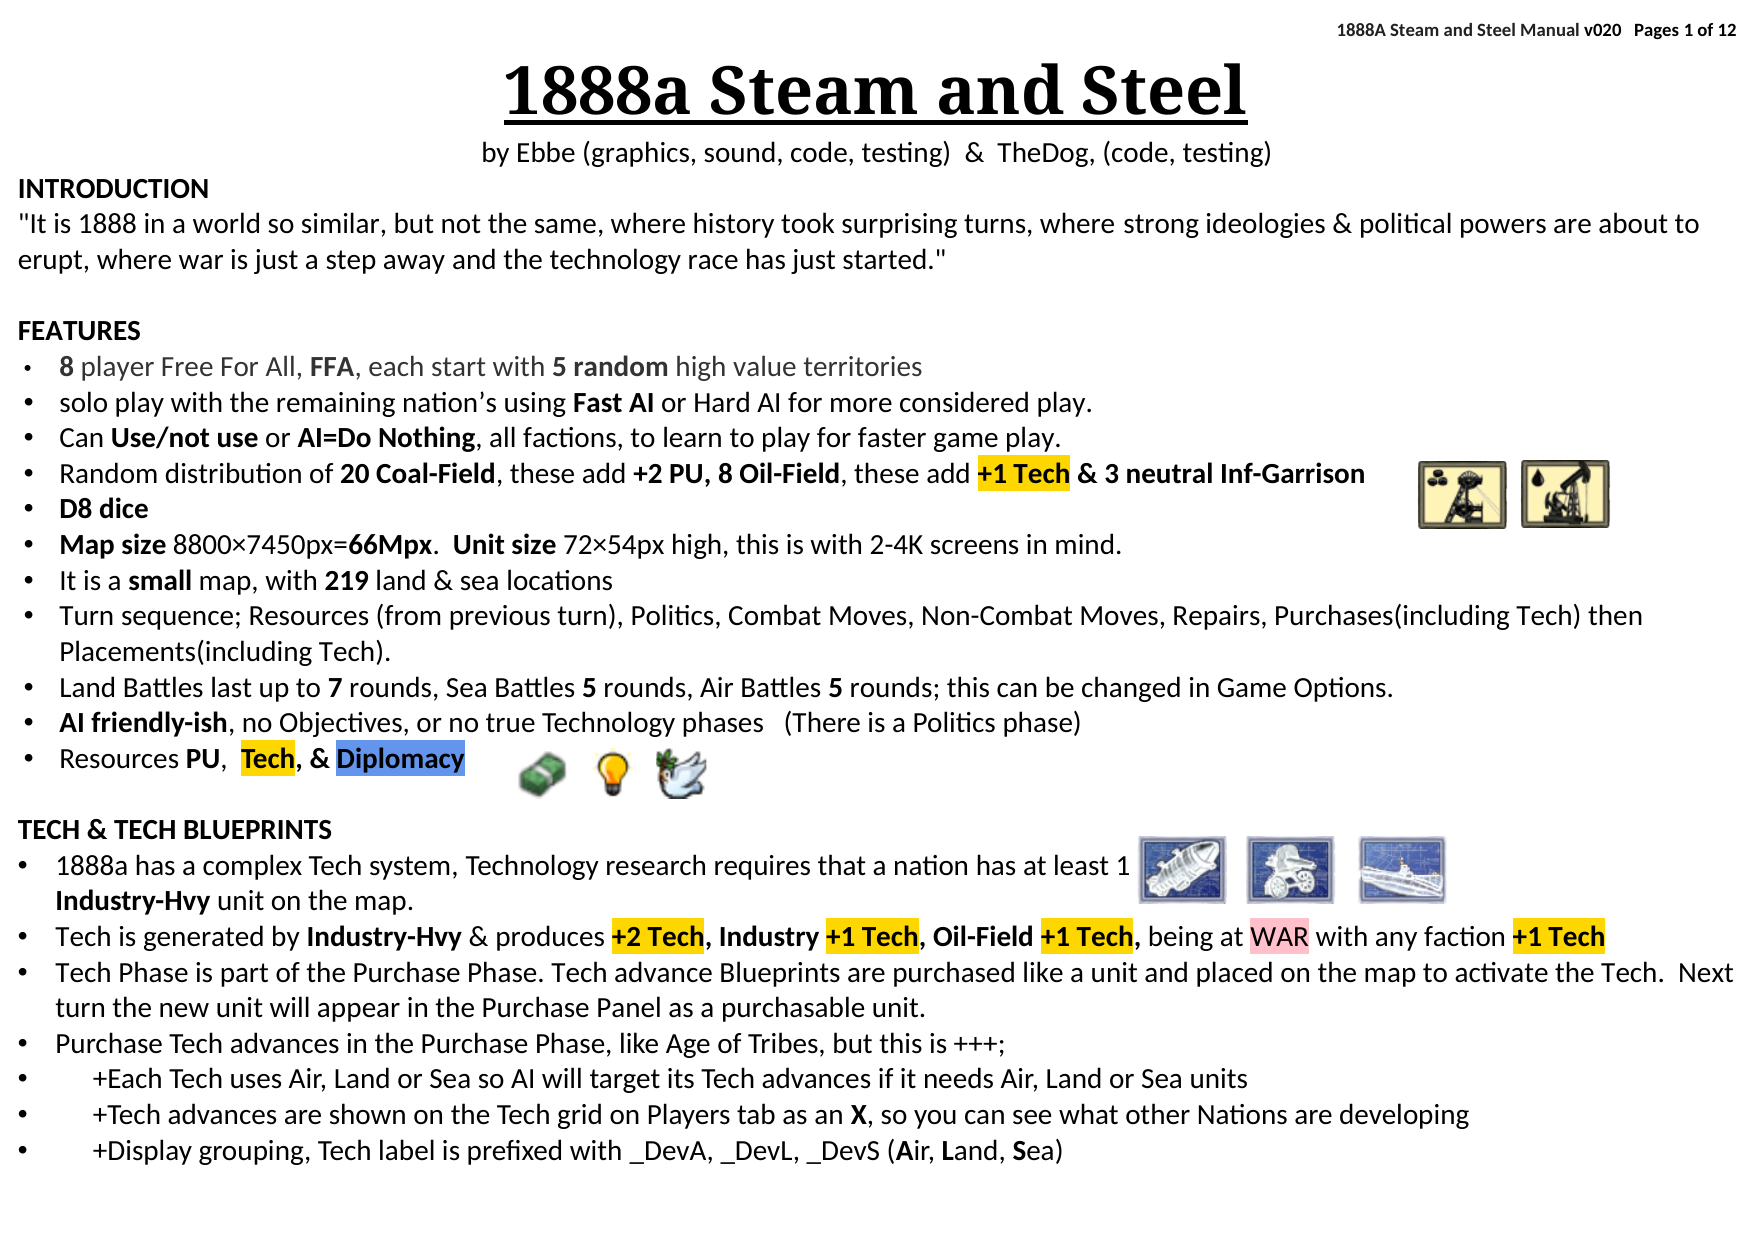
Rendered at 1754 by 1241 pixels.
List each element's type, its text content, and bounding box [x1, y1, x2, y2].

list +Display grouping, Tech label is prefixed with _DevA, _DevL, _DevS (Air, Land, Sea) [18, 1132, 1736, 1167]
list [1611, 491, 1736, 526]
picture [1417, 461, 1508, 529]
list Can Use/not use or AI=Do Nothing, all factions, to learn to play for faster game play. [24, 419, 1736, 455]
picture [1520, 460, 1611, 528]
picture [588, 748, 639, 799]
list Land Battles last up to 7 rounds, Sea Battles 5 rounds, Air Battles 5 rounds; this can be changed in Game Options. [24, 669, 1736, 704]
list Random distribution of 20 Coal-Field, these add +2 PU, 8 Oil-Field, these add +1 Tech & 3 neutral Inf-Garrison [24, 455, 1736, 491]
list Purchase Tech advances in the Purchase Phase, like Age of Tribes, but this is +++; [18, 1025, 1736, 1061]
picture [656, 748, 707, 799]
list It is a small map, with 219 land & sea locations [24, 562, 1736, 597]
list Tech Phase is part of the Purchase Phase. Tech advance Blueprints are purchased like a unit and placed on the map to activate the Tech. Next turn the new unit will appear in the Purchase Panel as a purchasable unit. [18, 954, 1736, 1025]
text by Ebbe (graphics, sound, code, testing) & TheDog, (code, testing) [18, 134, 1736, 170]
list Resources PU, Tech, & Diplomacy [24, 740, 1736, 776]
text INTRODUCTION [18, 170, 1736, 206]
text FEATURES [18, 312, 1736, 348]
picture [517, 748, 568, 799]
text TECH & TECH BLUEPRINTS [18, 811, 1736, 847]
list 8 player Free For All, FFA, each start with 5 random high value territories [24, 348, 1736, 384]
text 1888a Steam and Steel [3, 43, 1748, 134]
list solo play with the remaining nation’s using Fast AI or Hard AI for more considered play. [24, 384, 1736, 419]
list +Each Tech uses Air, Land or Sea so AI will target its Tech advances if it needs Air, Land or Sea units [18, 1061, 1736, 1096]
list AI friendly-ish, no Objectives, or no true Technology phases (There is a Politics phase) [24, 704, 1736, 740]
picture [1137, 836, 1228, 904]
list [1508, 491, 1520, 526]
list Turn sequence; Resources (from previous turn), Politics, Combat Moves, Non-Combat Moves, Repairs, Purchases(including Tech) then Placements(including Tech). [24, 597, 1736, 669]
list +Tech advances are shown on the Tech grid on Players tab as an X, so you can see what other Nations are developing [18, 1096, 1736, 1132]
list D8 dice [24, 491, 1417, 526]
list Map size 8800×7450px=66Mpx. Unit size 72×54px high, this is with 2-4K screens in mind. [24, 526, 1736, 562]
picture [1357, 836, 1448, 904]
list Tech is generated by Industry-Hvy & produces +2 Tech, Industry +1 Tech, Oil-Field +1 Tech, being at WAR with any faction +1 Tech [18, 918, 1736, 954]
text "It is 1888 in a world so similar, but not the same, where history took surprising turns, where strong ideologies & political powers are about to erupt, where war is just a step away and the technology race has just started." [18, 206, 1736, 277]
picture [1245, 836, 1336, 904]
list 1888a has a complex Tech system, Technology research requires that a nation has at least 1 Industry-Hvy unit on the map. [18, 847, 1736, 918]
